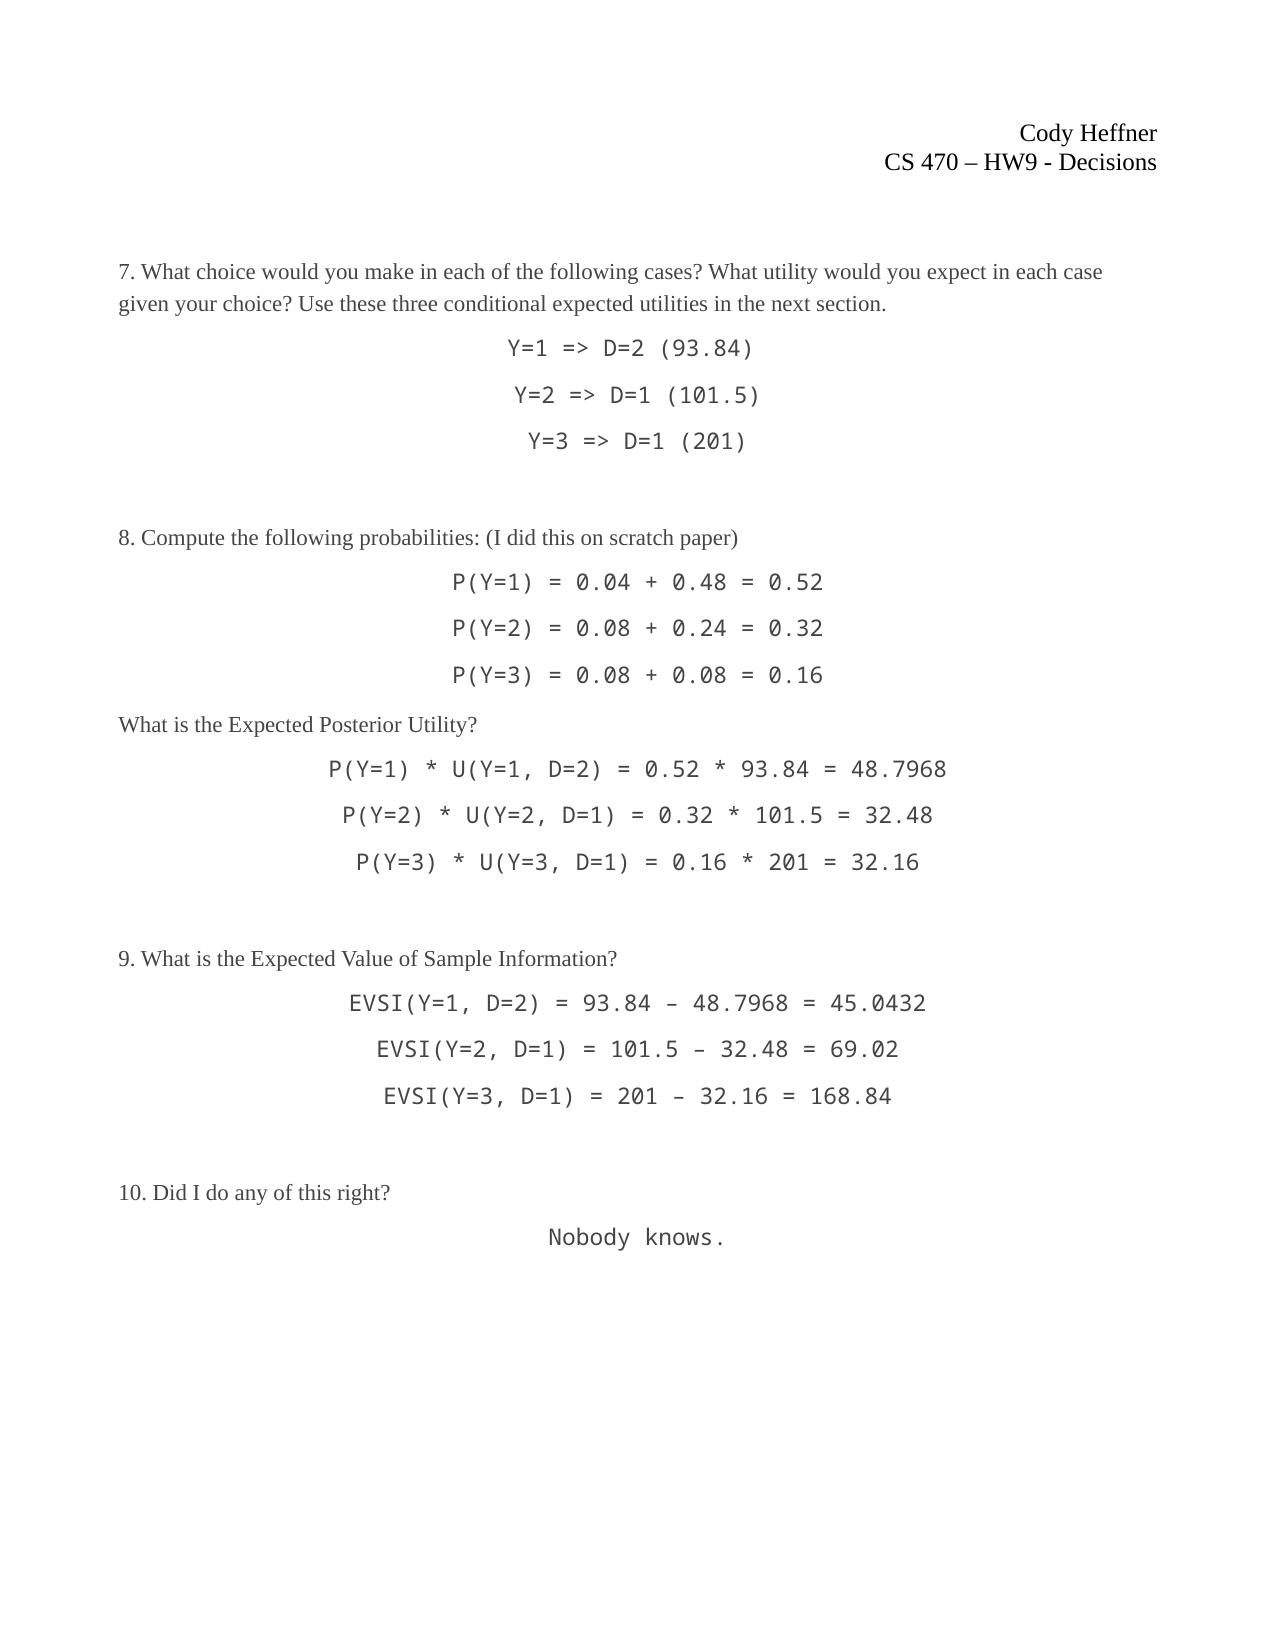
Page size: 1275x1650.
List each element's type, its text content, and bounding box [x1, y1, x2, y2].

text 7. What choice would you make in each of the following cases? What utility would you expect in each case given your choice? Use these three conditional expected utilities in the next section. [118, 252, 1157, 316]
text P(Y=2) * U(Y=2, D=1) = 0.32 * 101.5 = 32.48 [118, 798, 1157, 831]
text Nobody knows. [118, 1219, 1157, 1252]
text P(Y=2) = 0.08 + 0.24 = 0.32 [118, 611, 1157, 644]
text EVSI(Y=2, D=1) = 101.5 – 32.48 = 69.02 [118, 1032, 1157, 1064]
text Y=2 => D=1 (101.5) [118, 378, 1157, 410]
text P(Y=1) = 0.04 + 0.48 = 0.52 [118, 565, 1157, 597]
text P(Y=1) * U(Y=1, D=2) = 0.52 * 93.84 = 48.7968 [118, 752, 1157, 784]
text EVSI(Y=1, D=2) = 93.84 – 48.7968 = 45.0432 [118, 986, 1157, 1018]
text 9. What is the Expected Value of Sample Information? [118, 939, 1157, 971]
text Y=3 => D=1 (201) [118, 424, 1157, 457]
text EVSI(Y=3, D=1) = 201 – 32.16 = 168.84 [118, 1079, 1157, 1111]
text What is the Expected Posterior Utility? [118, 705, 1157, 737]
text Y=1 => D=2 (93.84) [118, 331, 1157, 363]
text P(Y=3) * U(Y=3, D=1) = 0.16 * 201 = 32.16 [118, 845, 1157, 877]
text 10. Did I do any of this right? [118, 1173, 1157, 1205]
text 8. Compute the following probabilities: (I did this on scratch paper) [118, 518, 1157, 550]
text P(Y=3) = 0.08 + 0.08 = 0.16 [118, 658, 1157, 690]
